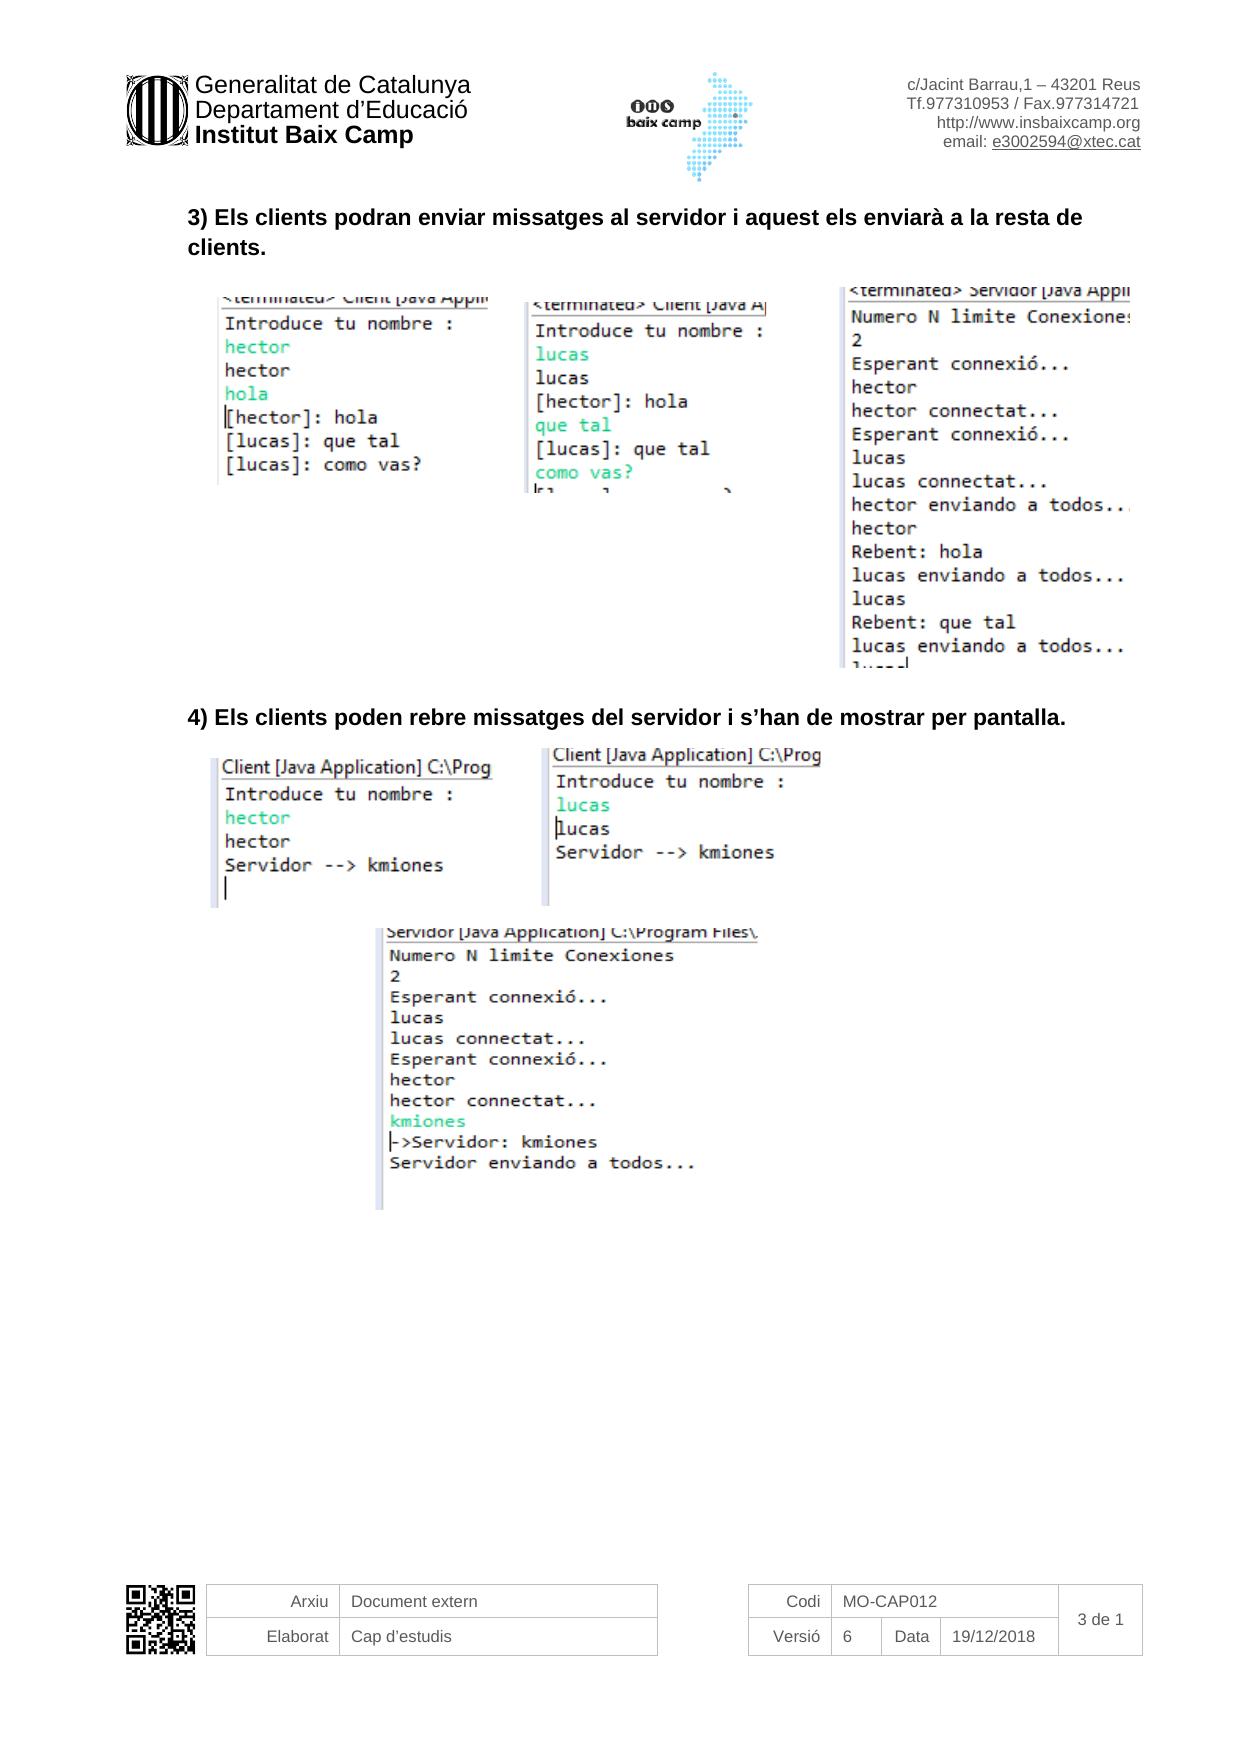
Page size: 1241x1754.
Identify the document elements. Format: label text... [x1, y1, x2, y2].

picture [526, 748, 821, 906]
picture [126, 75, 189, 146]
text 4) Els clients poden rebre missatges del servidor i s’han de mostrar per pantalla. [187, 704, 1137, 731]
picture [371, 928, 758, 1210]
picture [524, 302, 767, 493]
picture [192, 758, 493, 908]
picture [839, 287, 1130, 668]
text 3) Els clients podran enviar missatges al servidor i aquest els enviarà a la resta de clients. [187, 204, 1137, 261]
picture [217, 297, 488, 485]
picture [621, 58, 754, 191]
